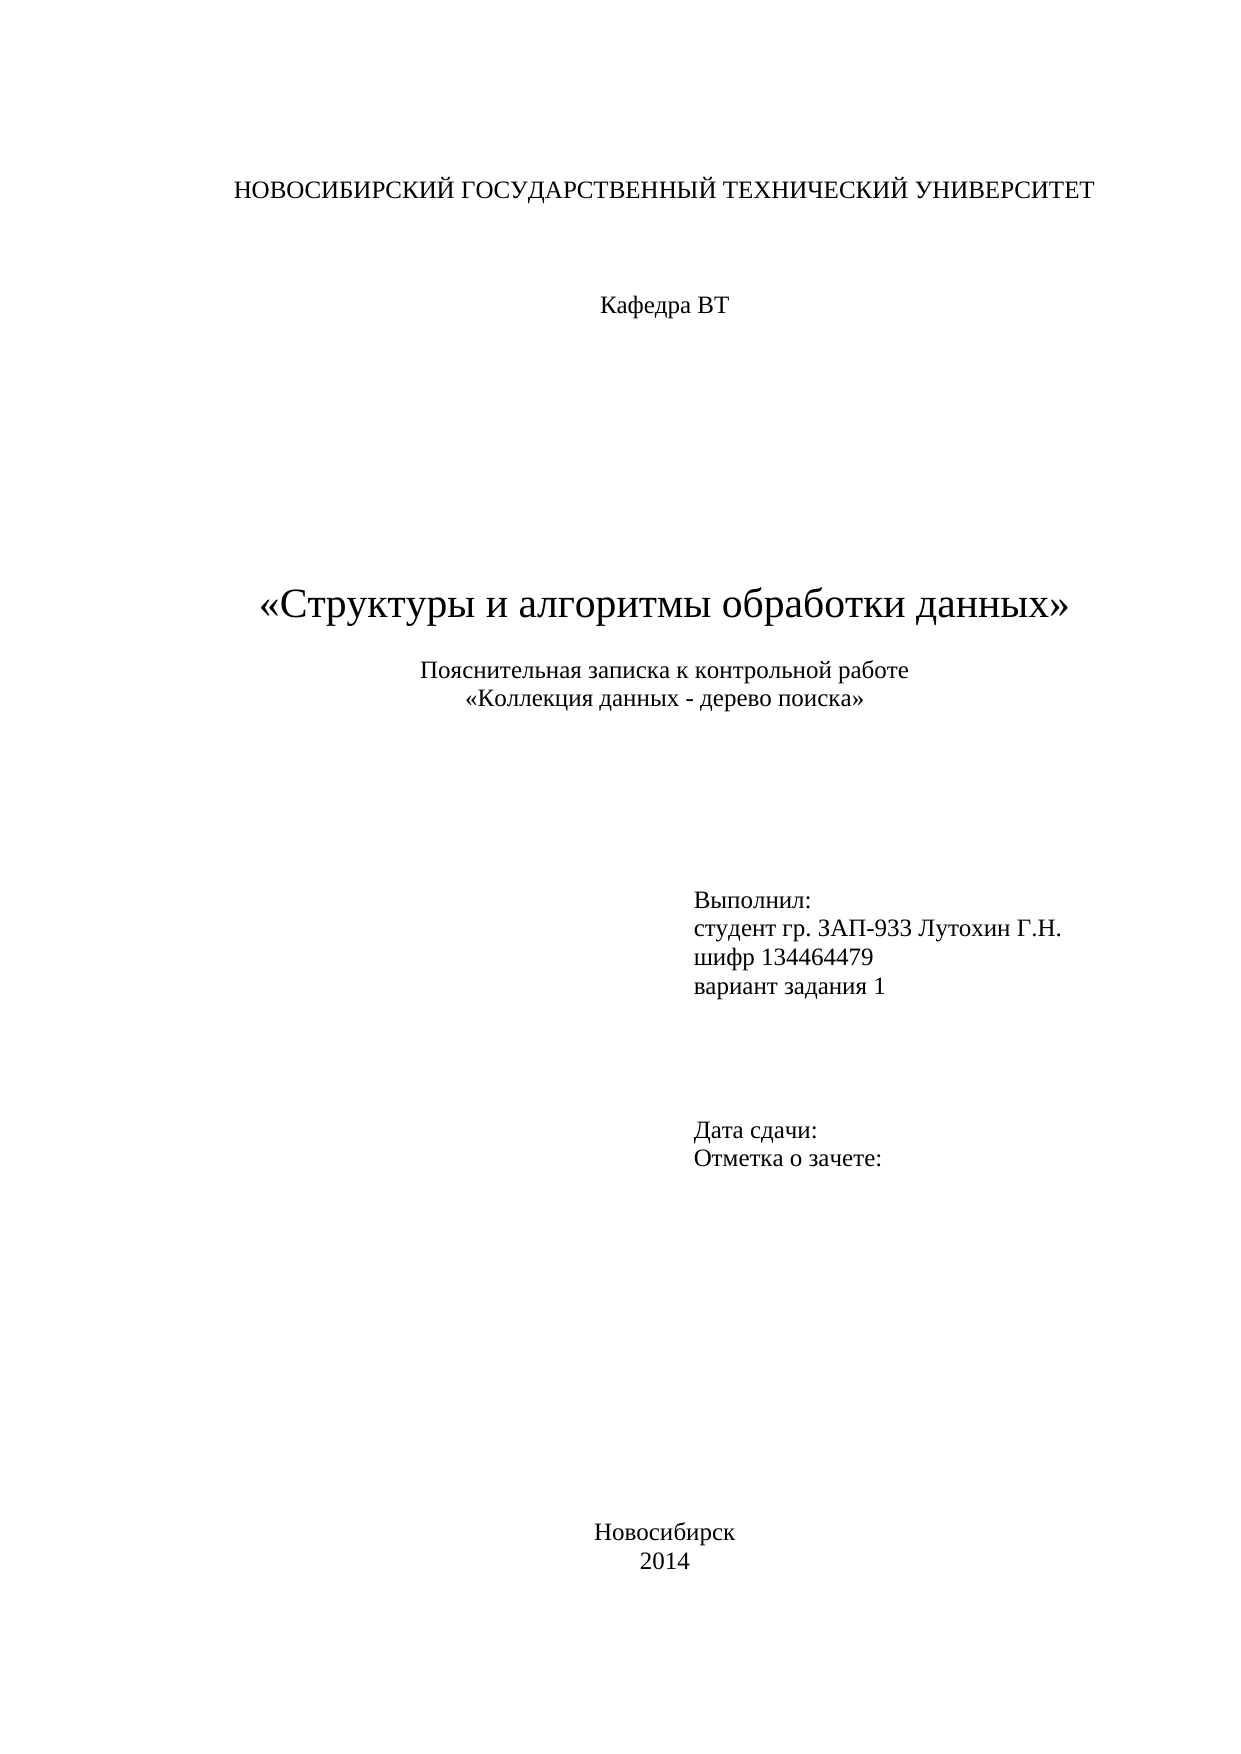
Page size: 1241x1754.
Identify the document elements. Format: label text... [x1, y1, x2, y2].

text студент гр. ЗАП-933 Лутохин Г.Н. [693, 913, 1152, 942]
text Отметка о зачете: [620, 1143, 1152, 1172]
text Выполнил: [620, 885, 1152, 913]
text «Коллекция данных - дерево поиска» [177, 683, 1152, 712]
text НОВОСИБИРСКИЙ ГОСУДАРСТВЕННЫЙ ТЕХНИЧЕСКИЙ УНИВЕРСИТЕТ [177, 176, 1152, 204]
text Новосибирск [177, 1517, 1152, 1546]
text 2014 [177, 1546, 1152, 1575]
text «Структуры и алгоритмы обработки данных» [177, 578, 1152, 626]
text Пояснительная записка к контрольной работе [177, 655, 1152, 683]
text Кафедра ВТ [177, 291, 1152, 319]
text шифр 134464479 [620, 942, 1152, 971]
text вариант задания 1 [620, 971, 1152, 1000]
text Дата сдачи: [620, 1115, 1152, 1143]
